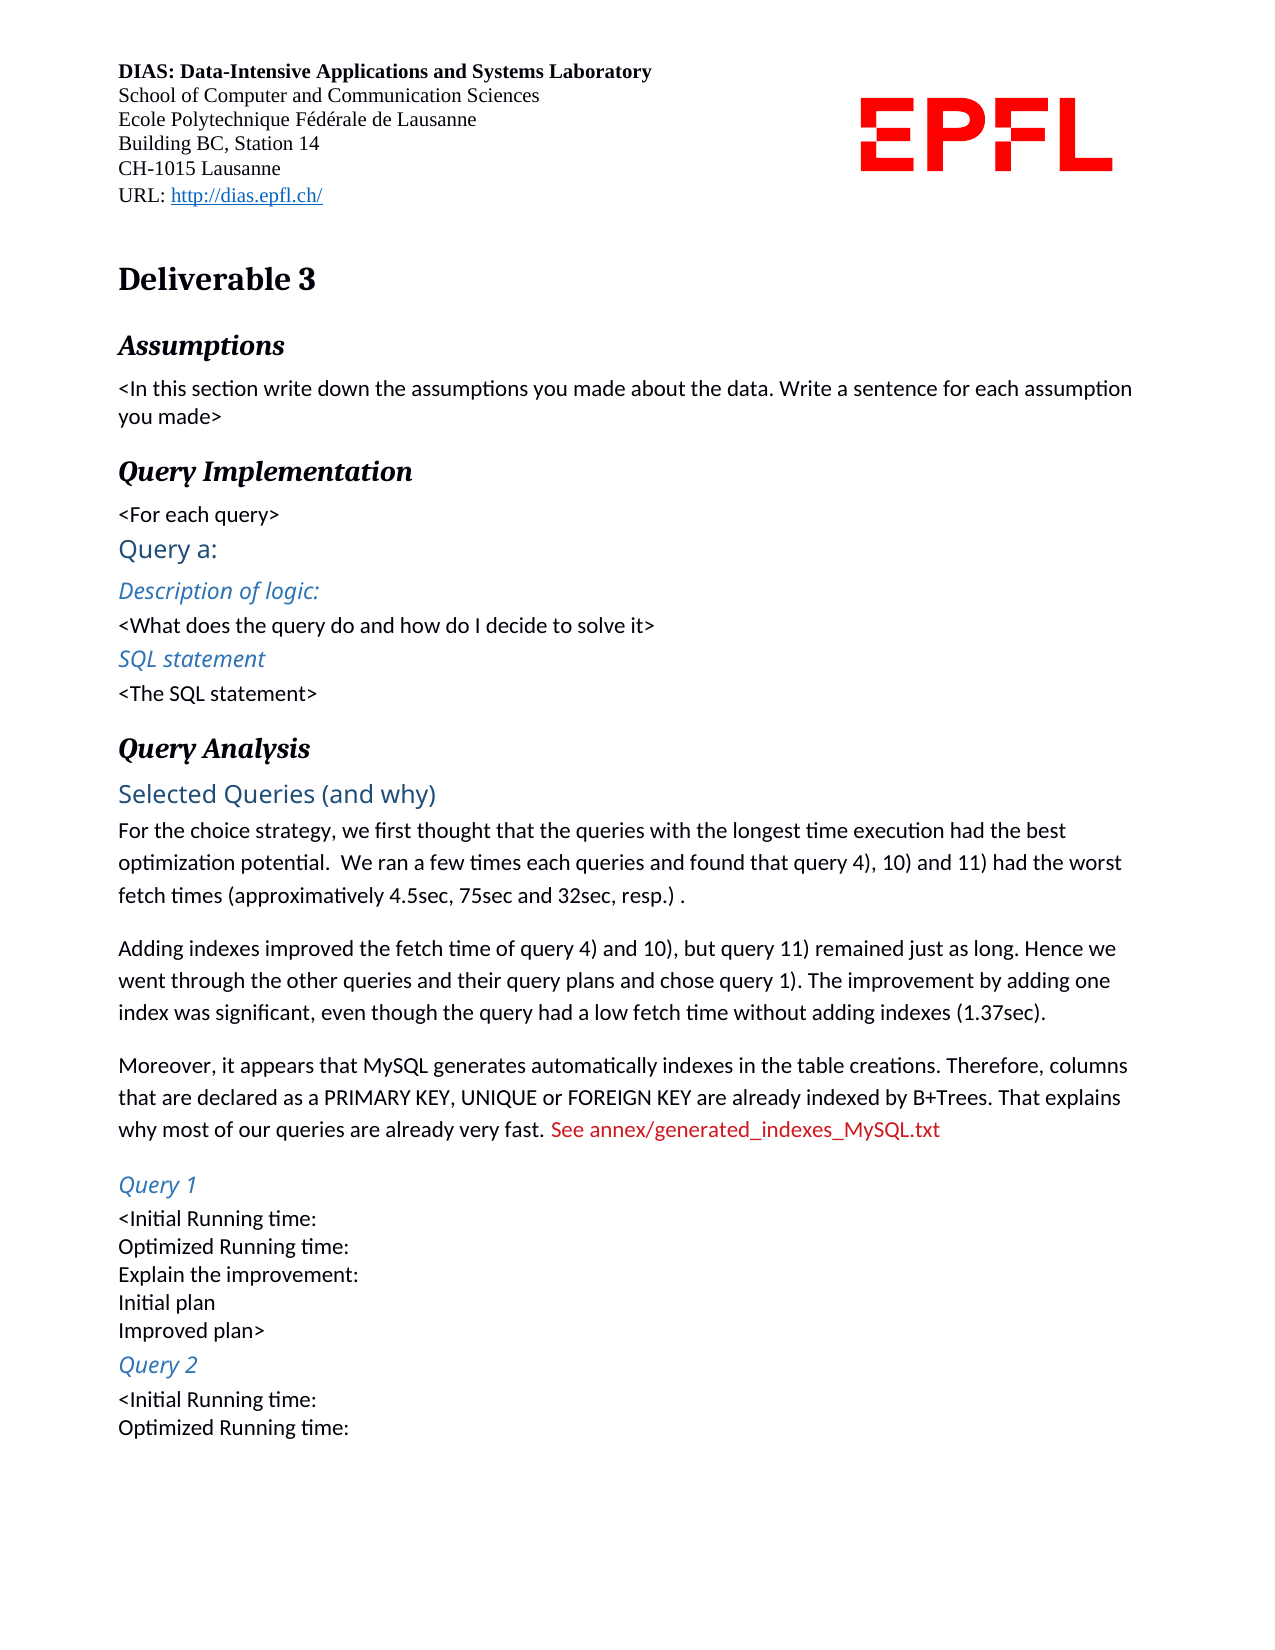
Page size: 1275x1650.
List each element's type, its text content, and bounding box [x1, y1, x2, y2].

subtitle Description of logic: [118, 575, 1157, 607]
subtitle Query Implementation [118, 455, 1157, 488]
subtitle Query 2 [118, 1349, 1157, 1380]
subtitle Selected Queries (and why) [118, 777, 1157, 811]
picture [829, 67, 1143, 203]
subtitle SQL statement [118, 643, 1157, 675]
text Optimized Running time: [118, 1413, 1157, 1441]
text <The SQL statement> [118, 679, 1157, 707]
subtitle Query Analysis [118, 732, 1157, 766]
text <Initial Running time: [118, 1204, 1157, 1232]
subtitle Deliverable 3 [118, 260, 1157, 298]
text Initial plan [118, 1288, 1157, 1317]
text Improved plan> [118, 1317, 1157, 1344]
text Adding indexes improved the fetch time of query 4) and 10), but query 11) remained just as long. Hence we went through the other queries and their query plans and chose query 1). The improvement by adding one index was significant, even though the query had a low fetch time without adding indexes (1.37sec). [118, 934, 1157, 1026]
text <For each query> [118, 500, 1157, 528]
text For the choice strategy, we first thought that the queries with the longest time execution had the best optimization potential. We ran a few times each queries and found that query 4), 10) and 11) had the worst fetch times (approximatively 4.5sec, 75sec and 32sec, resp.) . [118, 816, 1157, 909]
text <What does the query do and how do I decide to solve it> [118, 611, 1157, 639]
text Optimized Running time: [118, 1232, 1157, 1261]
text <Initial Running time: [118, 1385, 1157, 1413]
text Moreover, it appears that MySQL generates automatically indexes in the table creations. Therefore, columns that are declared as a PRIMARY KEY, UNIQUE or FOREIGN KEY are already indexed by B+Trees. That explains why most of our queries are already very fast. See annex/generated_indexes_MySQL.txt [118, 1051, 1157, 1143]
subtitle Assumptions [118, 329, 1157, 363]
text <In this section write down the assumptions you made about the data. Write a sentence for each assumption you made> [118, 374, 1157, 430]
subtitle Query 1 [118, 1168, 1157, 1200]
text Explain the improvement: [118, 1261, 1157, 1288]
subtitle Query a: [118, 532, 1157, 566]
